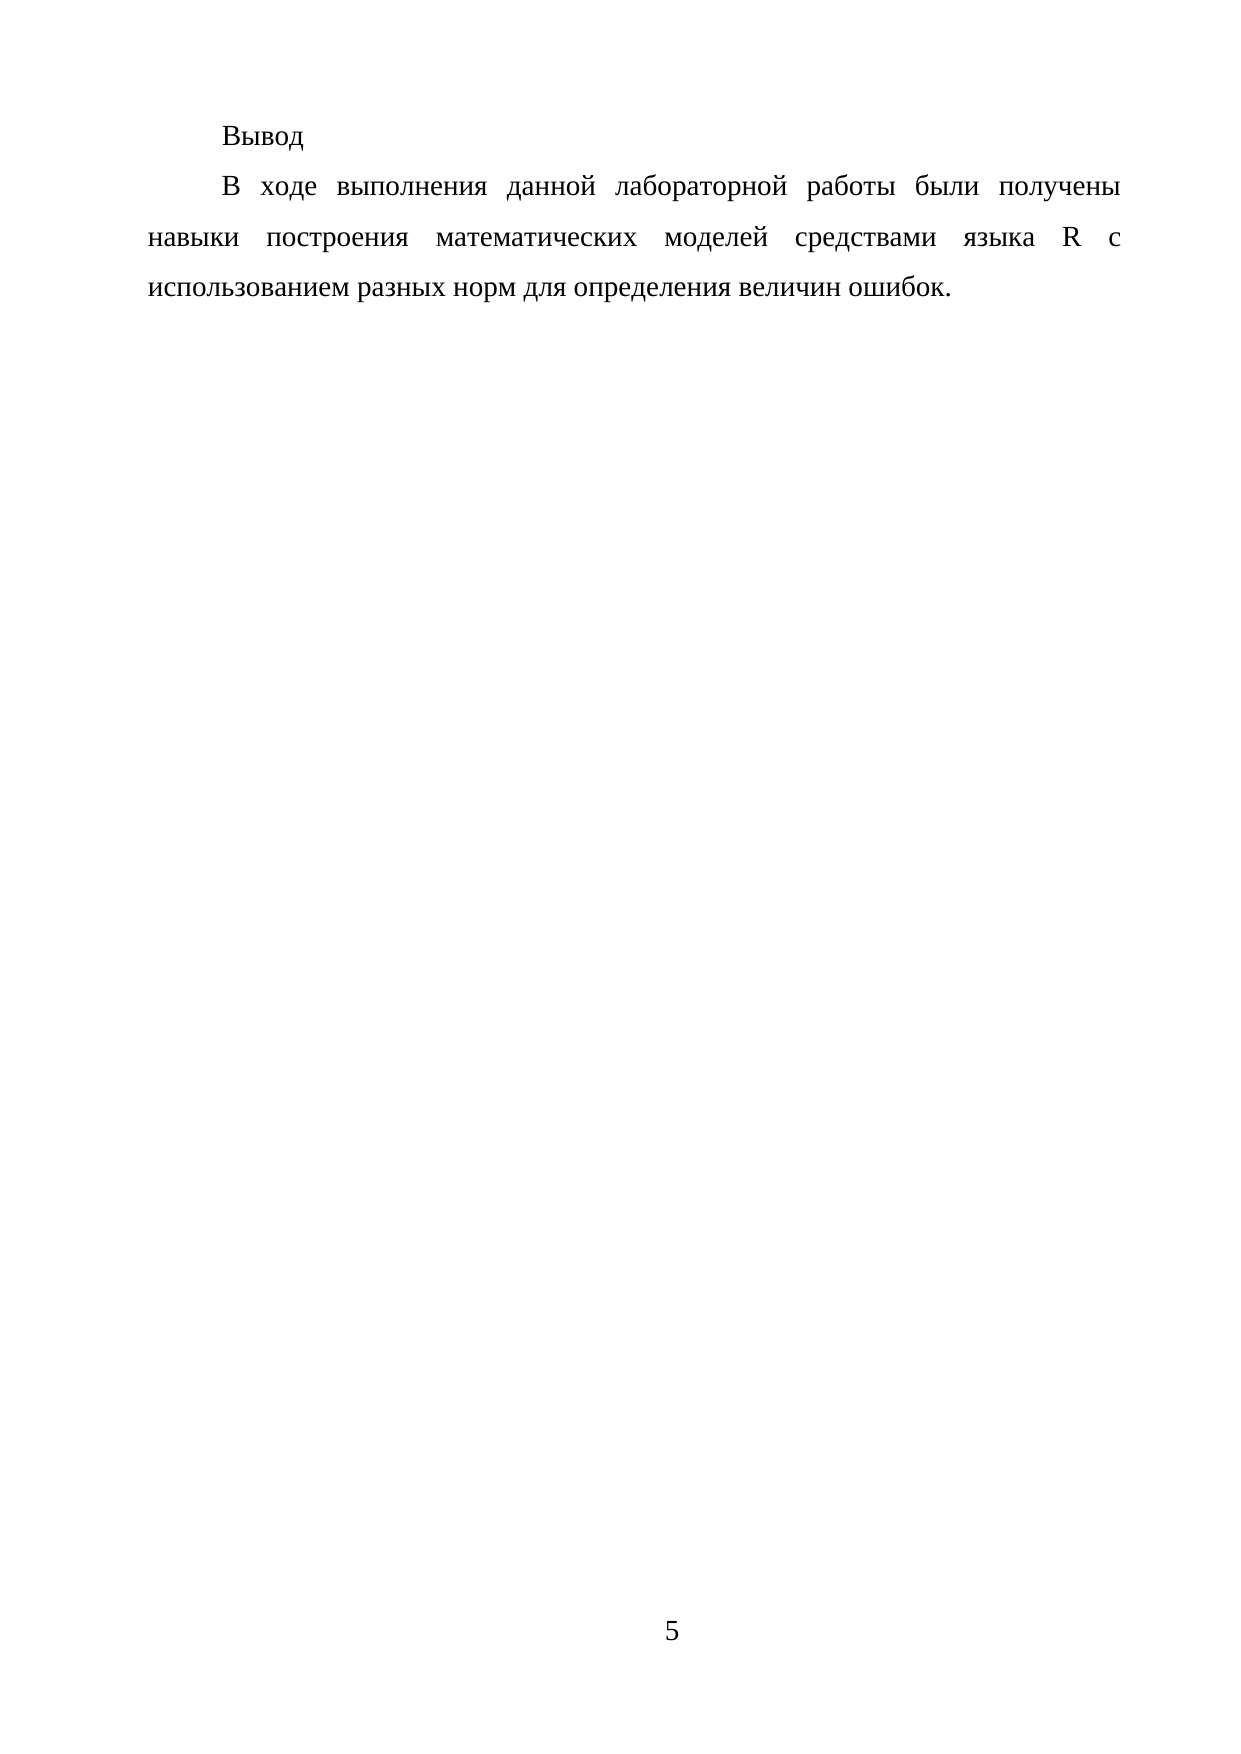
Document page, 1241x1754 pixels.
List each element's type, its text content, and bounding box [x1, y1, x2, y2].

text Вывод [148, 118, 1122, 152]
text В ходе выполнения данной лабораторной работы были получены навыки построения математических моделей средствами языка R с использованием разных норм для определения величин ошибок. [148, 168, 1122, 303]
